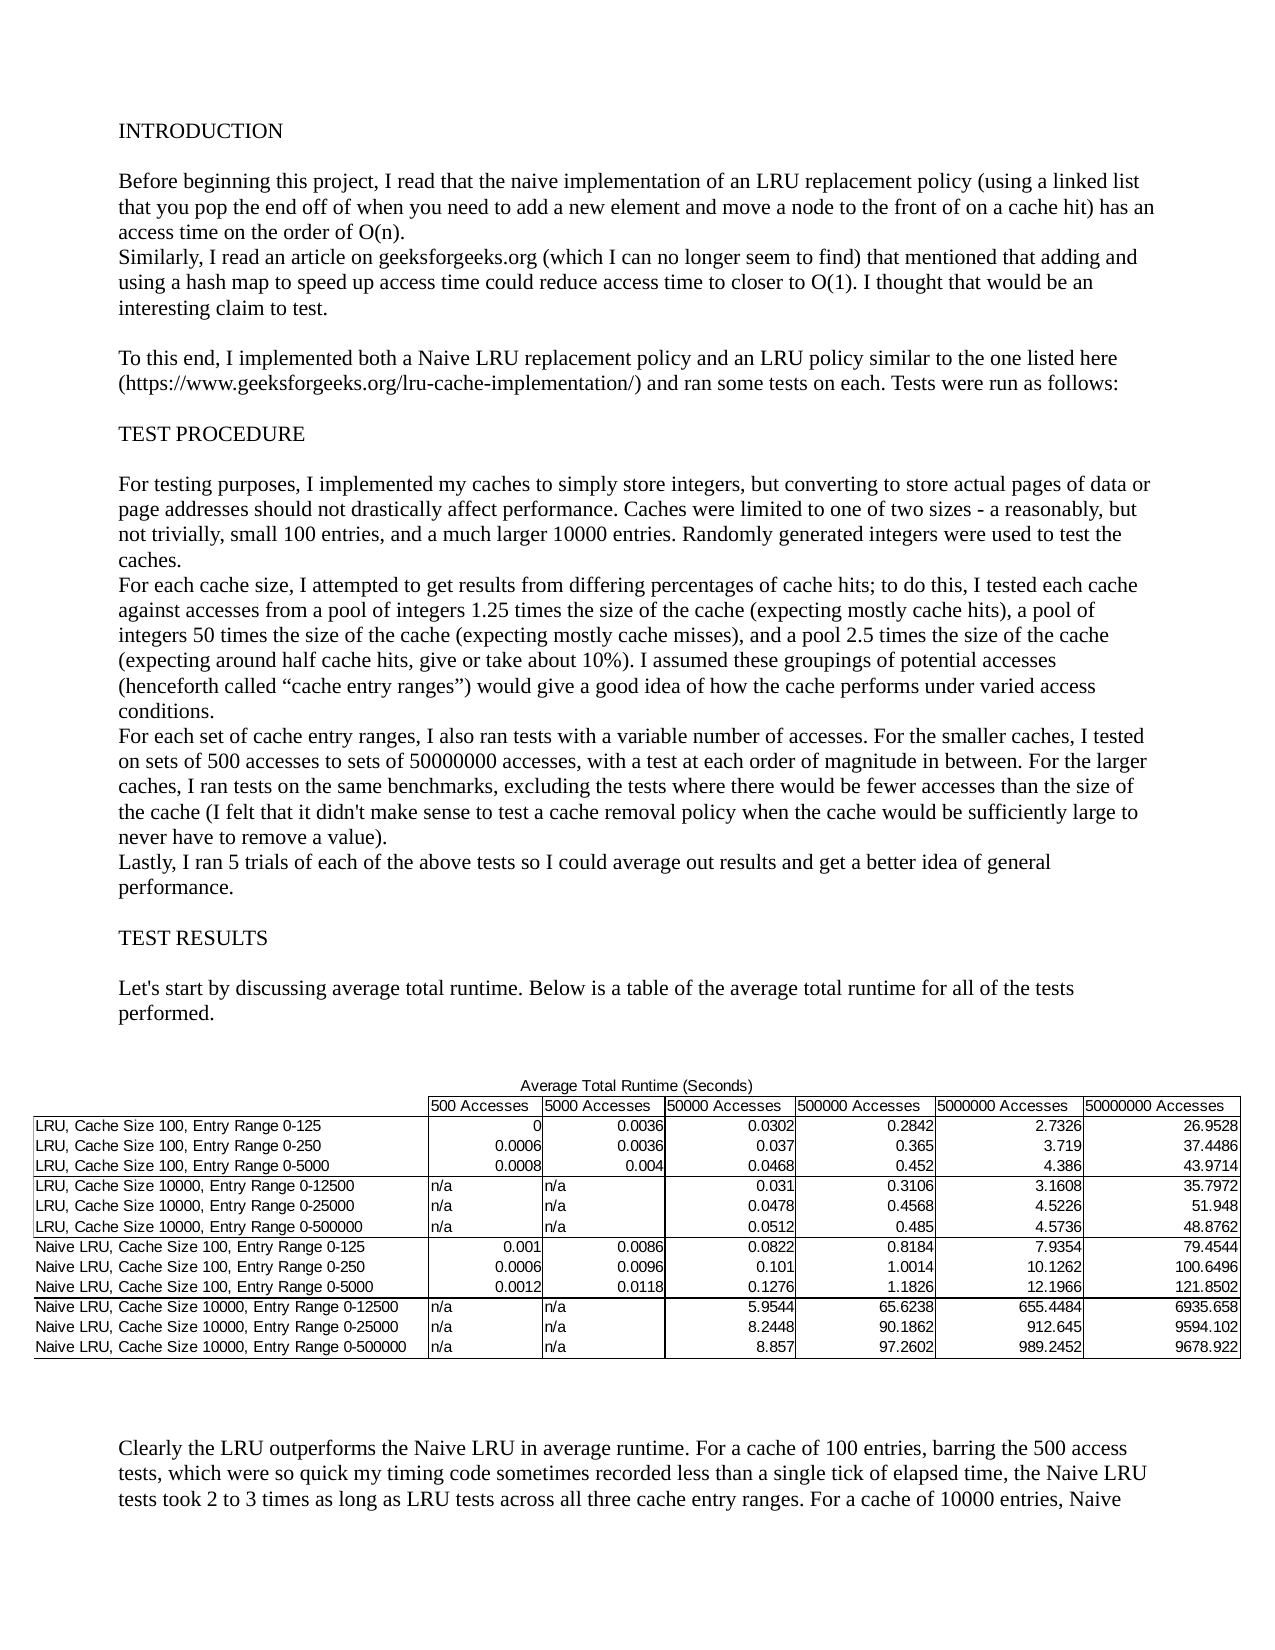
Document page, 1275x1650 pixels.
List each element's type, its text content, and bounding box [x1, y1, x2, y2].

text Lastly, I ran 5 trials of each of the above tests so I could average out results and get a better idea of general performance. [118, 849, 1157, 899]
text Clearly the LRU outperforms the Naive LRU in average runtime. For a cache of 100 entries, barring the 500 access tests, which were so quick my timing code sometimes recorded less than a single tick of elapsed time, the Naive LRU tests took 2 to 3 times as long as LRU tests across all three cache entry ranges. For a cache of 10000 entries, Naive [118, 1435, 1157, 1511]
text For each set of cache entry ranges, I also ran tests with a variable number of accesses. For the smaller caches, I tested on sets of 500 accesses to sets of 50000000 accesses, with a test at each order of magnitude in between. For the larger caches, I ran tests on the same benchmarks, excluding the tests where there would be fewer accesses than the size of the cache (I felt that it didn't make sense to test a cache removal policy when the cache would be sufficiently large to never have to remove a value). [118, 723, 1157, 849]
text Before beginning this project, I read that the naive implementation of an LRU replacement policy (using a linked list that you pop the end off of when you need to add a new element and move a node to the front of on a cache hit) has an access time on the order of O(n). [118, 168, 1157, 244]
text TEST RESULTS [118, 925, 1157, 950]
text INTRODUCTION [118, 118, 1157, 143]
text TEST PROCEDURE [118, 421, 1157, 446]
text To this end, I implemented both a Naive LRU replacement policy and an LRU policy similar to the one listed here (https://www.geeksforgeeks.org/lru-cache-implementation/) and ran some tests on each. Tests were run as follows: [118, 345, 1157, 395]
text For testing purposes, I implemented my caches to simply store integers, but converting to store actual pages of data or page addresses should not drastically affect performance. Caches were limited to one of two sizes - a reasonably, but not trivially, small 100 entries, and a much larger 10000 entries. Randomly generated integers were used to test the caches. [118, 471, 1157, 572]
text Let's start by discussing average total runtime. Below is a table of the average total runtime for all of the tests performed. [118, 975, 1157, 1026]
text For each cache size, I attempted to get results from differing percentages of cache hits; to do this, I tested each cache against accesses from a pool of integers 1.25 times the size of the cache (expecting mostly cache hits), a pool of integers 50 times the size of the cache (expecting mostly cache misses), and a pool 2.5 times the size of the cache (expecting around half cache hits, give or take about 10%). I assumed these groupings of potential accesses (henceforth called “cache entry ranges”) would give a good idea of how the cache performs under varied access conditions. [118, 572, 1157, 723]
text Similarly, I read an article on geeksforgeeks.org (which I can no longer seem to find) that mentioned that adding and using a hash map to speed up access time could reduce access time to closer to O(1). I thought that would be an interesting claim to test. [118, 244, 1157, 320]
